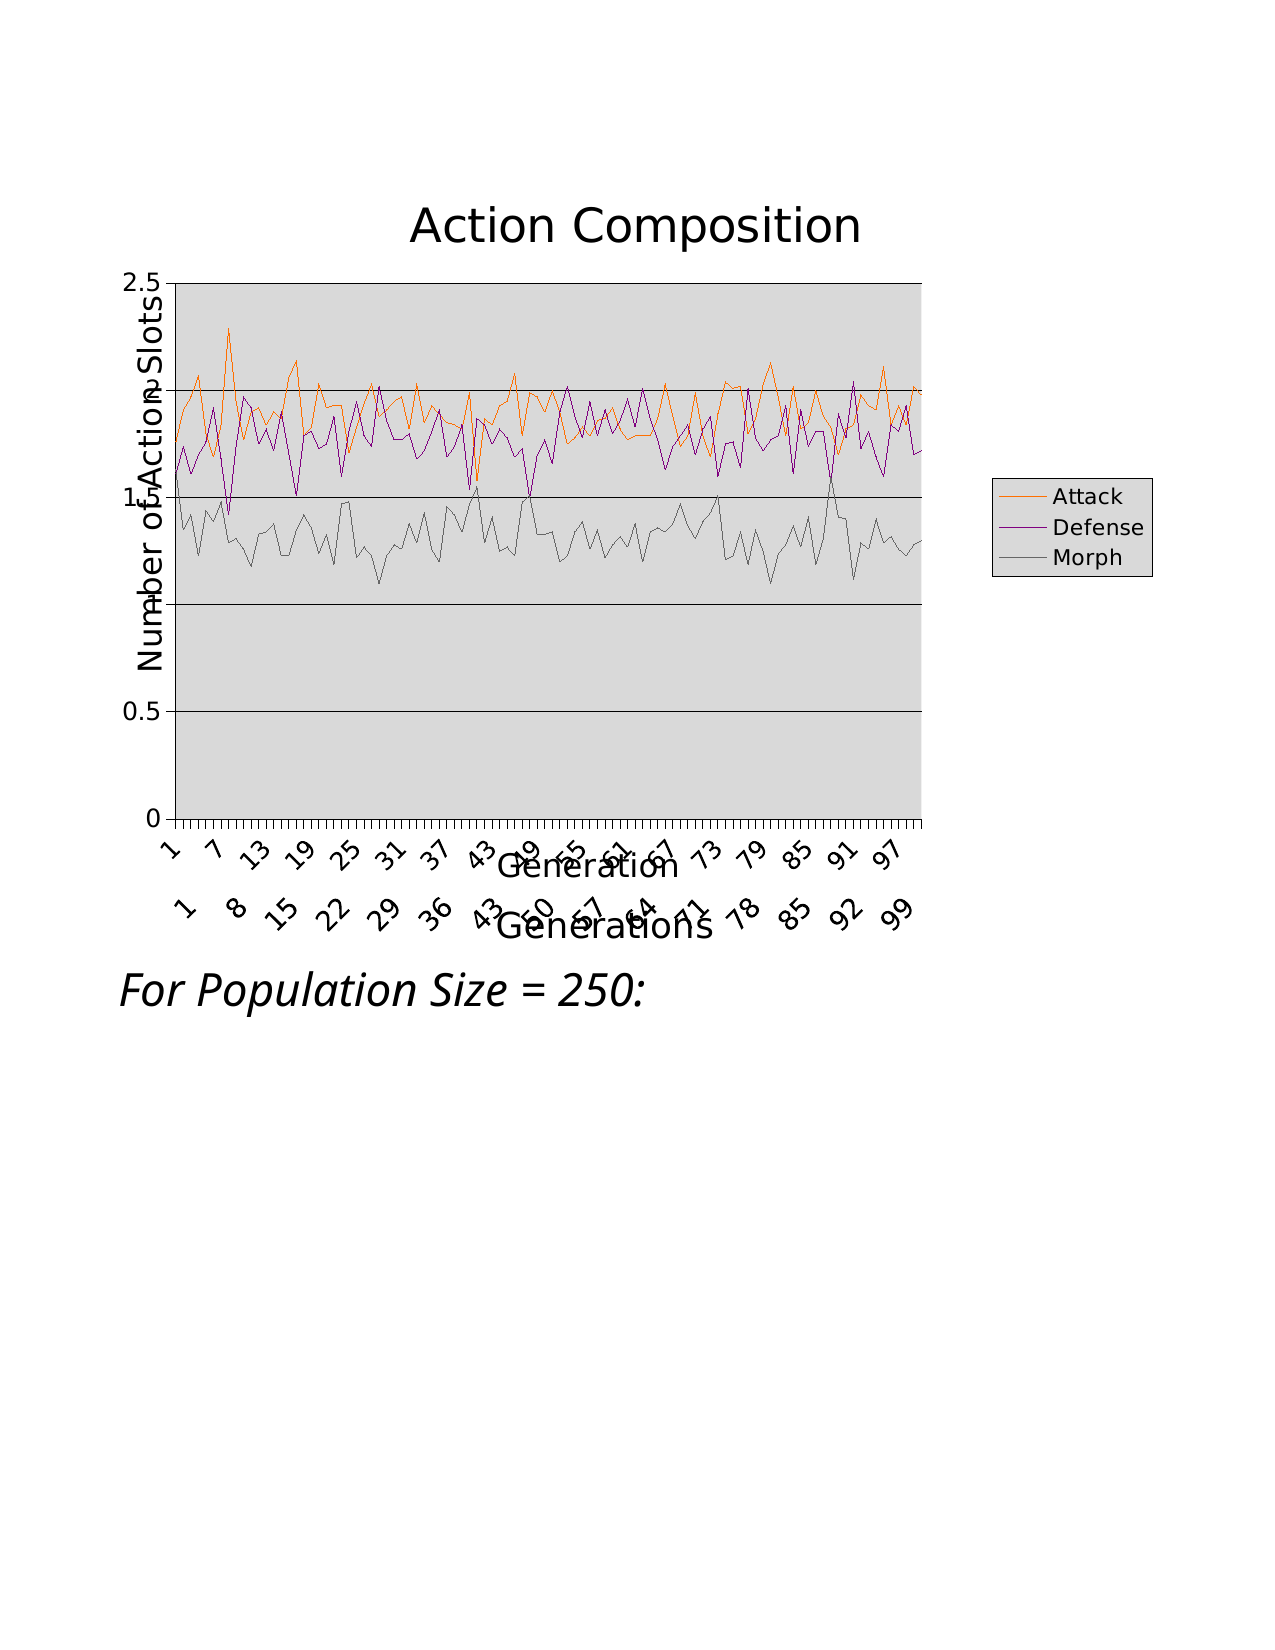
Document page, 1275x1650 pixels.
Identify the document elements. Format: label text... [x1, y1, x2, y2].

subtitle For Population Size = 250: [118, 903, 1157, 1019]
